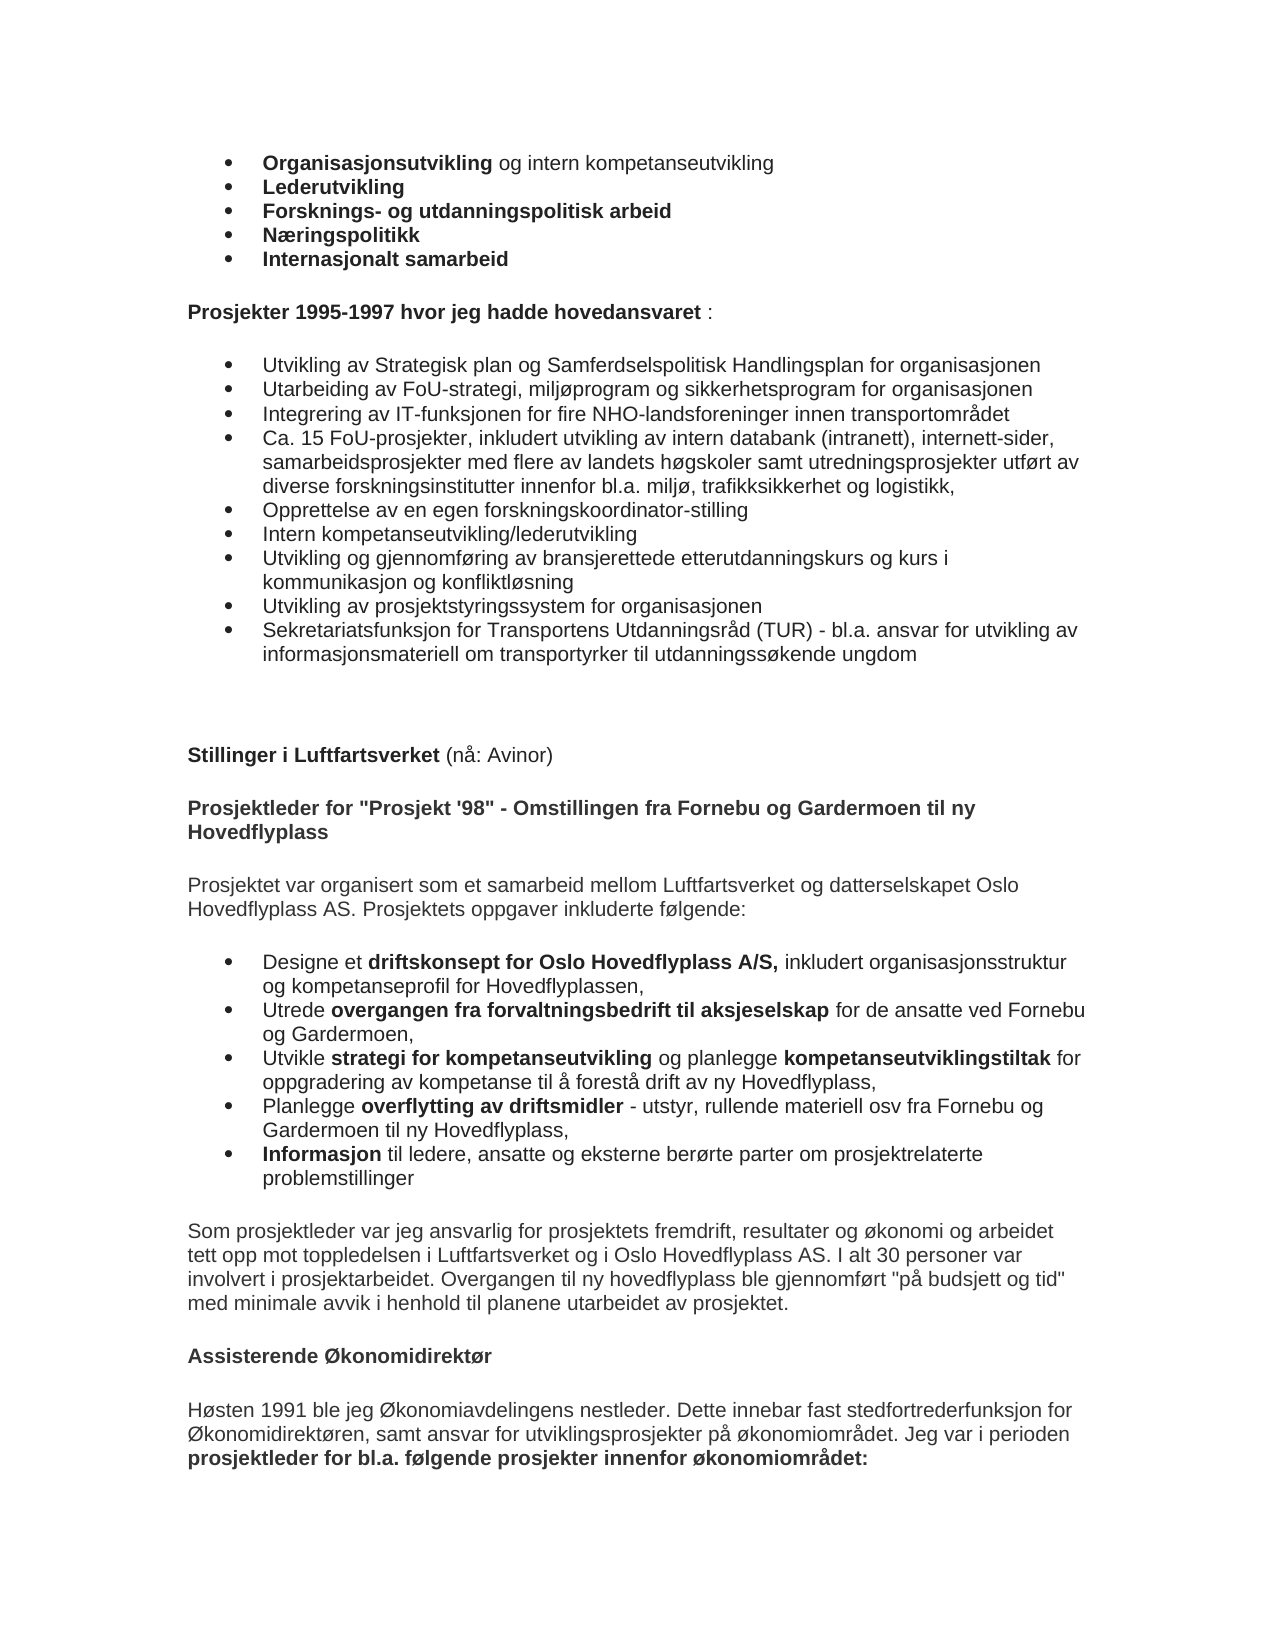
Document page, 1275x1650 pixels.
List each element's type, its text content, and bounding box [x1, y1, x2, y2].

list Lederutvikling [225, 175, 1087, 199]
list Utrede overgangen fra forvaltningsbedrift til aksjeselskap for de ansatte ved Fornebu og Gardermoen, [225, 998, 1087, 1046]
list Ca. 15 FoU-prosjekter, inkludert utvikling av intern databank (intranett), internett-sider, samarbeidsprosjekter med flere av landets høgskoler samt utredningsprosjekter utført av diverse forskningsinstitutter innenfor bl.a. miljø, trafikksikkerhet og logistikk, [225, 425, 1087, 497]
list Forsknings- og utdanningspolitisk arbeid [225, 199, 1087, 223]
list Utvikling av Strategisk plan og Samferdselspolitisk Handlingsplan for organisasjonen [225, 353, 1087, 377]
list Utvikle strategi for kompetanseutvikling og planlegge kompetanseutviklingstiltak for oppgradering av kompetanse til å forestå drift av ny Hovedflyplass, [225, 1046, 1087, 1094]
text Høsten 1991 ble jeg Økonomiavdelingens nestleder. Dette innebar fast stedfortrederfunksjon for Økonomidirektøren, samt ansvar for utviklingsprosjekter på økonomiområdet. Jeg var i perioden prosjektleder for bl.a. følgende prosjekter innenfor økonomiområdet: [187, 1397, 1087, 1469]
list Utvikling og gjennomføring av bransjerettede etterutdanningskurs og kurs i kommunikasjon og konfliktløsning [225, 546, 1087, 593]
text Prosjektet var organisert som et samarbeid mellom Luftfartsverket og datterselskapet Oslo Hovedflyplass AS. Prosjektets oppgaver inkluderte følgende: [187, 873, 1087, 921]
list Utvikling av prosjektstyringssystem for organisasjonen [225, 593, 1087, 618]
list Opprettelse av en egen forskningskoordinator-stilling [225, 497, 1087, 521]
list Internasjonalt samarbeid [225, 247, 1087, 271]
text Stillinger i Luftfartsverket (nå: Avinor) [187, 743, 1087, 767]
list Informasjon til ledere, ansatte og eksterne berørte parter om prosjektrelaterte problemstillinger [225, 1142, 1087, 1190]
text Prosjektleder for "Prosjekt '98" - Omstillingen fra Fornebu og Gardermoen til ny Hovedflyplass [187, 796, 1087, 844]
list Organisasjonsutvikling og intern kompetanseutvikling [225, 151, 1087, 175]
text Assisterende Økonomidirektør [187, 1344, 1087, 1368]
list Integrering av IT-funksjonen for fire NHO-landsforeninger innen transportområdet [225, 401, 1087, 425]
list Utarbeiding av FoU-strategi, miljøprogram og sikkerhetsprogram for organisasjonen [225, 377, 1087, 401]
text Som prosjektleder var jeg ansvarlig for prosjektets fremdrift, resultater og økonomi og arbeidet tett opp mot toppledelsen i Luftfartsverket og i Oslo Hovedflyplass AS. I alt 30 personer var involvert i prosjektarbeidet. Overgangen til ny hovedflyplass ble gjennomført "på budsjett og tid" med minimale avvik i henhold til planene utarbeidet av prosjektet. [187, 1219, 1087, 1315]
list Designe et driftskonsept for Oslo Hovedflyplass A/S, inkludert organisasjonsstruktur og kompetanseprofil for Hovedflyplassen, [225, 950, 1087, 998]
list Sekretariatsfunksjon for Transportens Utdanningsråd (TUR) - bl.a. ansvar for utvikling av informasjonsmateriell om transportyrker til utdanningssøkende ungdom [225, 618, 1087, 666]
list Næringspolitikk [225, 223, 1087, 247]
list Planlegge overflytting av driftsmidler - utstyr, rullende materiell osv fra Fornebu og Gardermoen til ny Hovedflyplass, [225, 1094, 1087, 1142]
list Intern kompetanseutvikling/lederutvikling [225, 521, 1087, 546]
text Prosjekter 1995-1997 hvor jeg hadde hovedansvaret : [187, 300, 1087, 324]
